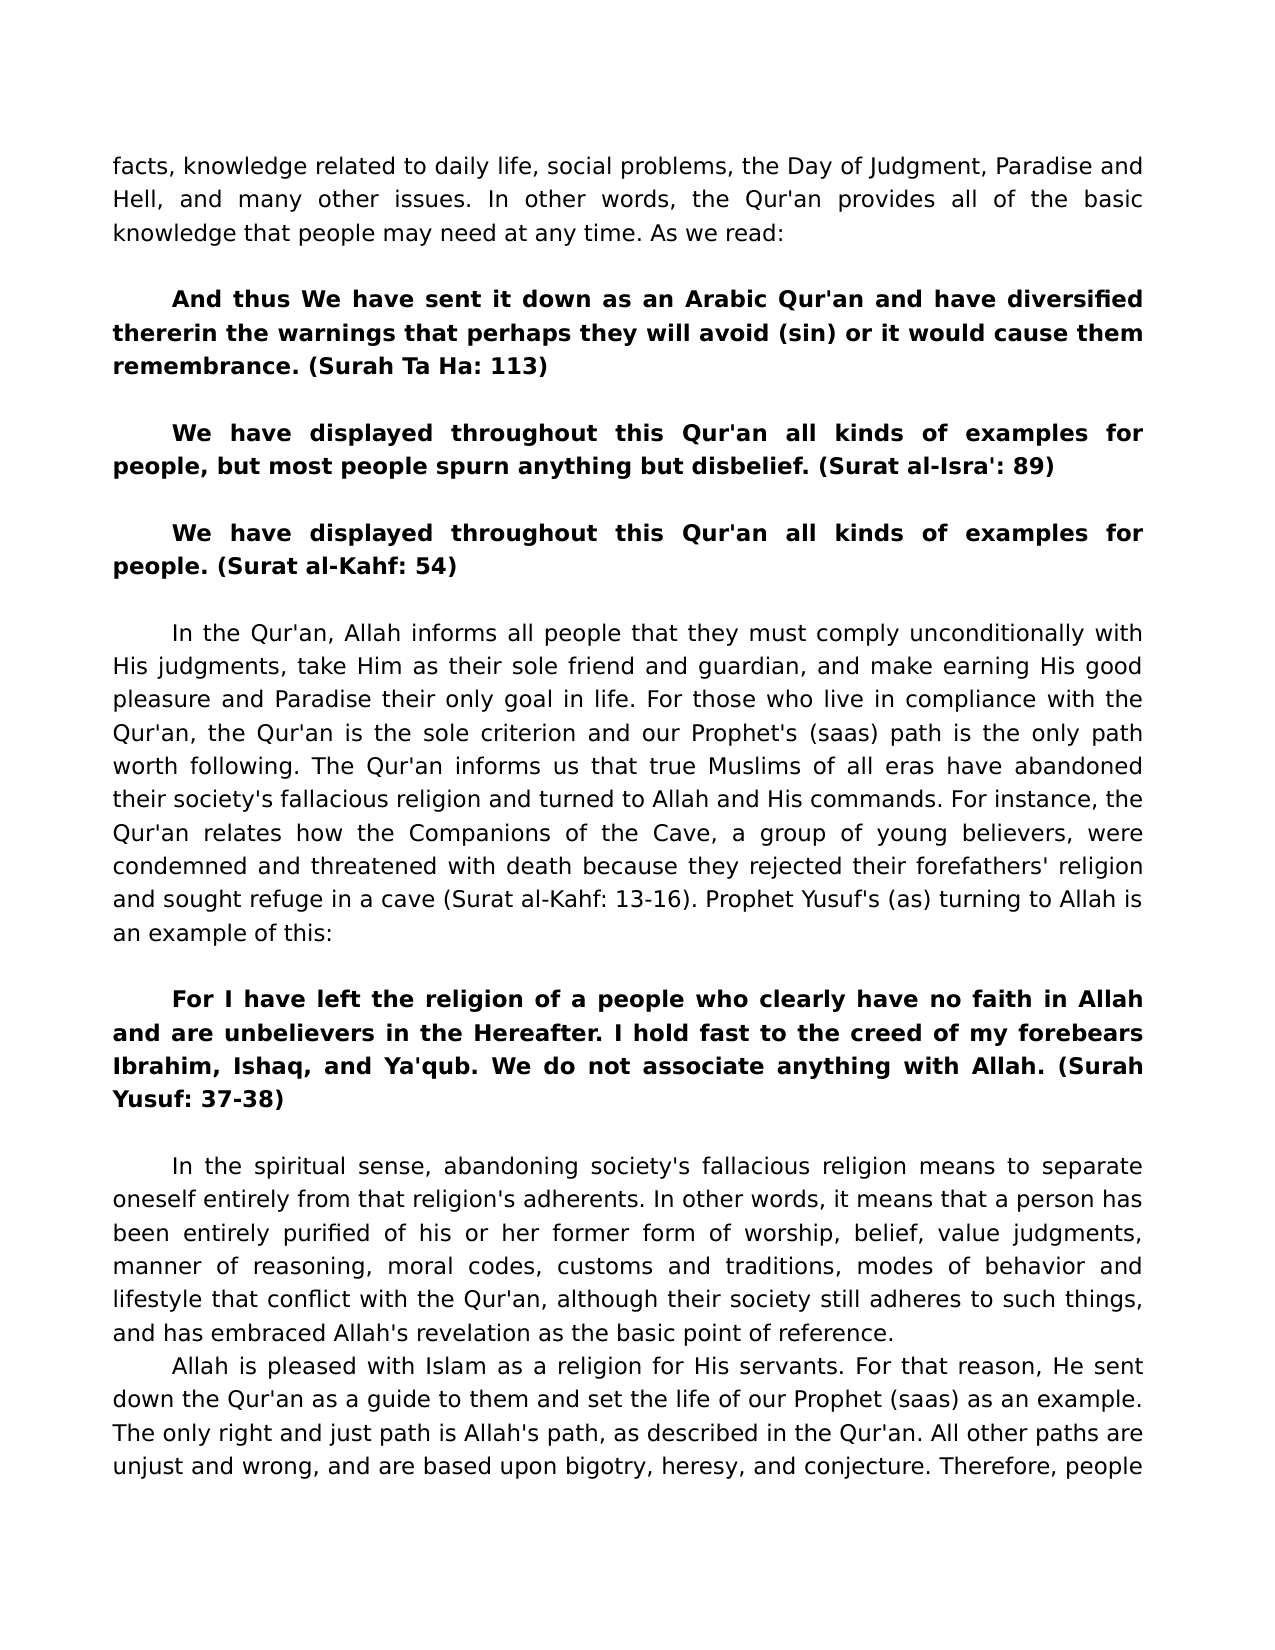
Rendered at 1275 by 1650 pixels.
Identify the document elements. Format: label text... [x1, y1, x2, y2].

text In the Qur'an, Allah informs all people that they must comply unconditionally with His judgments, take Him as their sole friend and guardian, and make earning His good pleasure and Paradise their only goal in life. For those who live in compliance with the Qur'an, the Qur'an is the sole criterion and our Prophet's (saas) path is the only path worth following. The Qur'an informs us that true Muslims of all eras have abandoned their society's fallacious religion and turned to Allah and His commands. For instance, the Qur'an relates how the Companions of the Cave, a group of young believers, were condemned and threatened with death because they rejected their forefathers' religion and sought refuge in a cave (Surat al-Kahf: 13-16). Prophet Yusuf's (as) turning to Allah is an example of this: [112, 614, 1145, 948]
text For I have left the religion of a people who clearly have no faith in Allah and are unbelievers in the Hereafter. I hold fast to the creed of my forebears Ibrahim, Ishaq, and Ya'qub. We do not associate anything with Allah. (Surah Yusuf: 37-38) [112, 981, 1145, 1114]
text facts, knowledge related to daily life, social problems, the Day of Judgment, Paradise and Hell, and many other issues. In other words, the Qur'an provides all of the basic knowledge that people may need at any time. As we read: [112, 148, 1145, 248]
text We have displayed throughout this Qur'an all kinds of examples for people, but most people spurn anything but disbelief. (Surat al-Isra': 89) [112, 414, 1145, 481]
text We have displayed throughout this Qur'an all kinds of examples for people. (Surat al-Kahf: 54) [112, 514, 1145, 581]
text And thus We have sent it down as an Arabic Qur'an and have diversified thererin the warnings that perhaps they will avoid (sin) or it would cause them remembrance. (Surah Ta Ha: 113) [112, 281, 1145, 381]
text Allah is pleased with Islam as a religion for His servants. For that reason, He sent down the Qur'an as a guide to them and set the life of our Prophet (saas) as an example. The only right and just path is Allah's path, as described in the Qur'an. All other paths are unjust and wrong, and are based upon bigotry, heresy, and conjecture. Therefore, people [112, 1348, 1145, 1481]
text In the spiritual sense, abandoning society's fallacious religion means to separate oneself entirely from that religion's adherents. In other words, it means that a person has been entirely purified of his or her former form of worship, belief, value judgments, manner of reasoning, moral codes, customs and traditions, modes of behavior and lifestyle that conflict with the Qur'an, although their society still adheres to such things, and has embraced Allah's revelation as the basic point of reference. [112, 1148, 1145, 1348]
